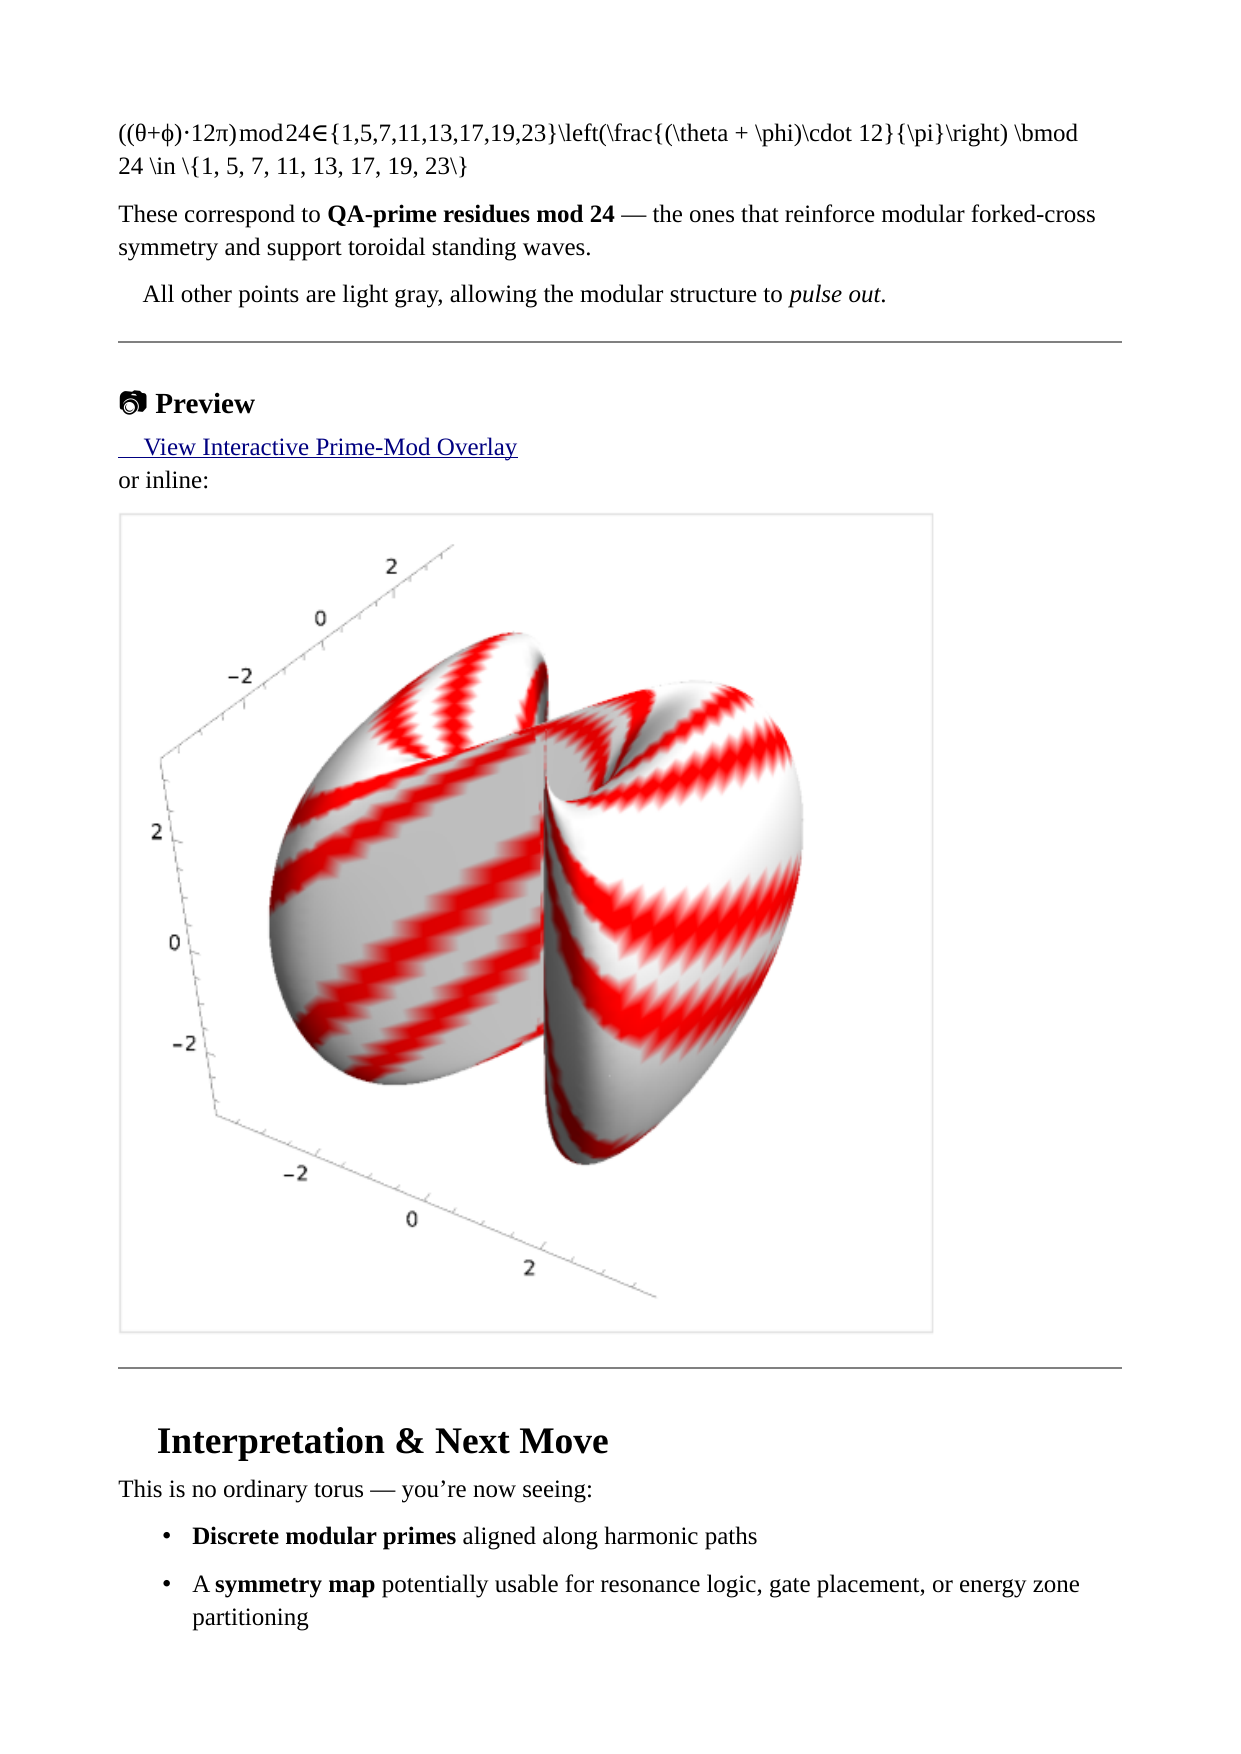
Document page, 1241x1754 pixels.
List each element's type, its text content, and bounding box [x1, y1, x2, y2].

text These correspond to QA-prime residues mod 24 — the ones that reinforce modular forked-cross symmetry and support toroidal standing waves. [118, 199, 1122, 261]
list Discrete modular primes aligned along harmonic paths [162, 1521, 1122, 1550]
subtitle 📷 Preview [118, 386, 1122, 419]
list A symmetry map potentially usable for resonance logic, gate placement, or energy zone partitioning [162, 1569, 1122, 1631]
picture [118, 512, 934, 1335]
subtitle 📡 Interpretation & Next Move [118, 1418, 1122, 1461]
text 🌀 All other points are light gray, allowing the modular structure to pulse out. [118, 279, 1122, 308]
text This is no ordinary torus — you’re now seeing: [118, 1474, 1122, 1502]
text 🧠 View Interactive Prime-Mod Overlay or inline: [118, 432, 1122, 494]
text ((θ+ϕ)⋅12π) mod 24∈{1,5,7,11,13,17,19,23}\left(\frac{(\theta + \phi)\cdot 12}{\pi}\right) \bmod 24 \in \{1, 5, 7, 11, 13, 17, 19, 23\} [118, 118, 1122, 180]
